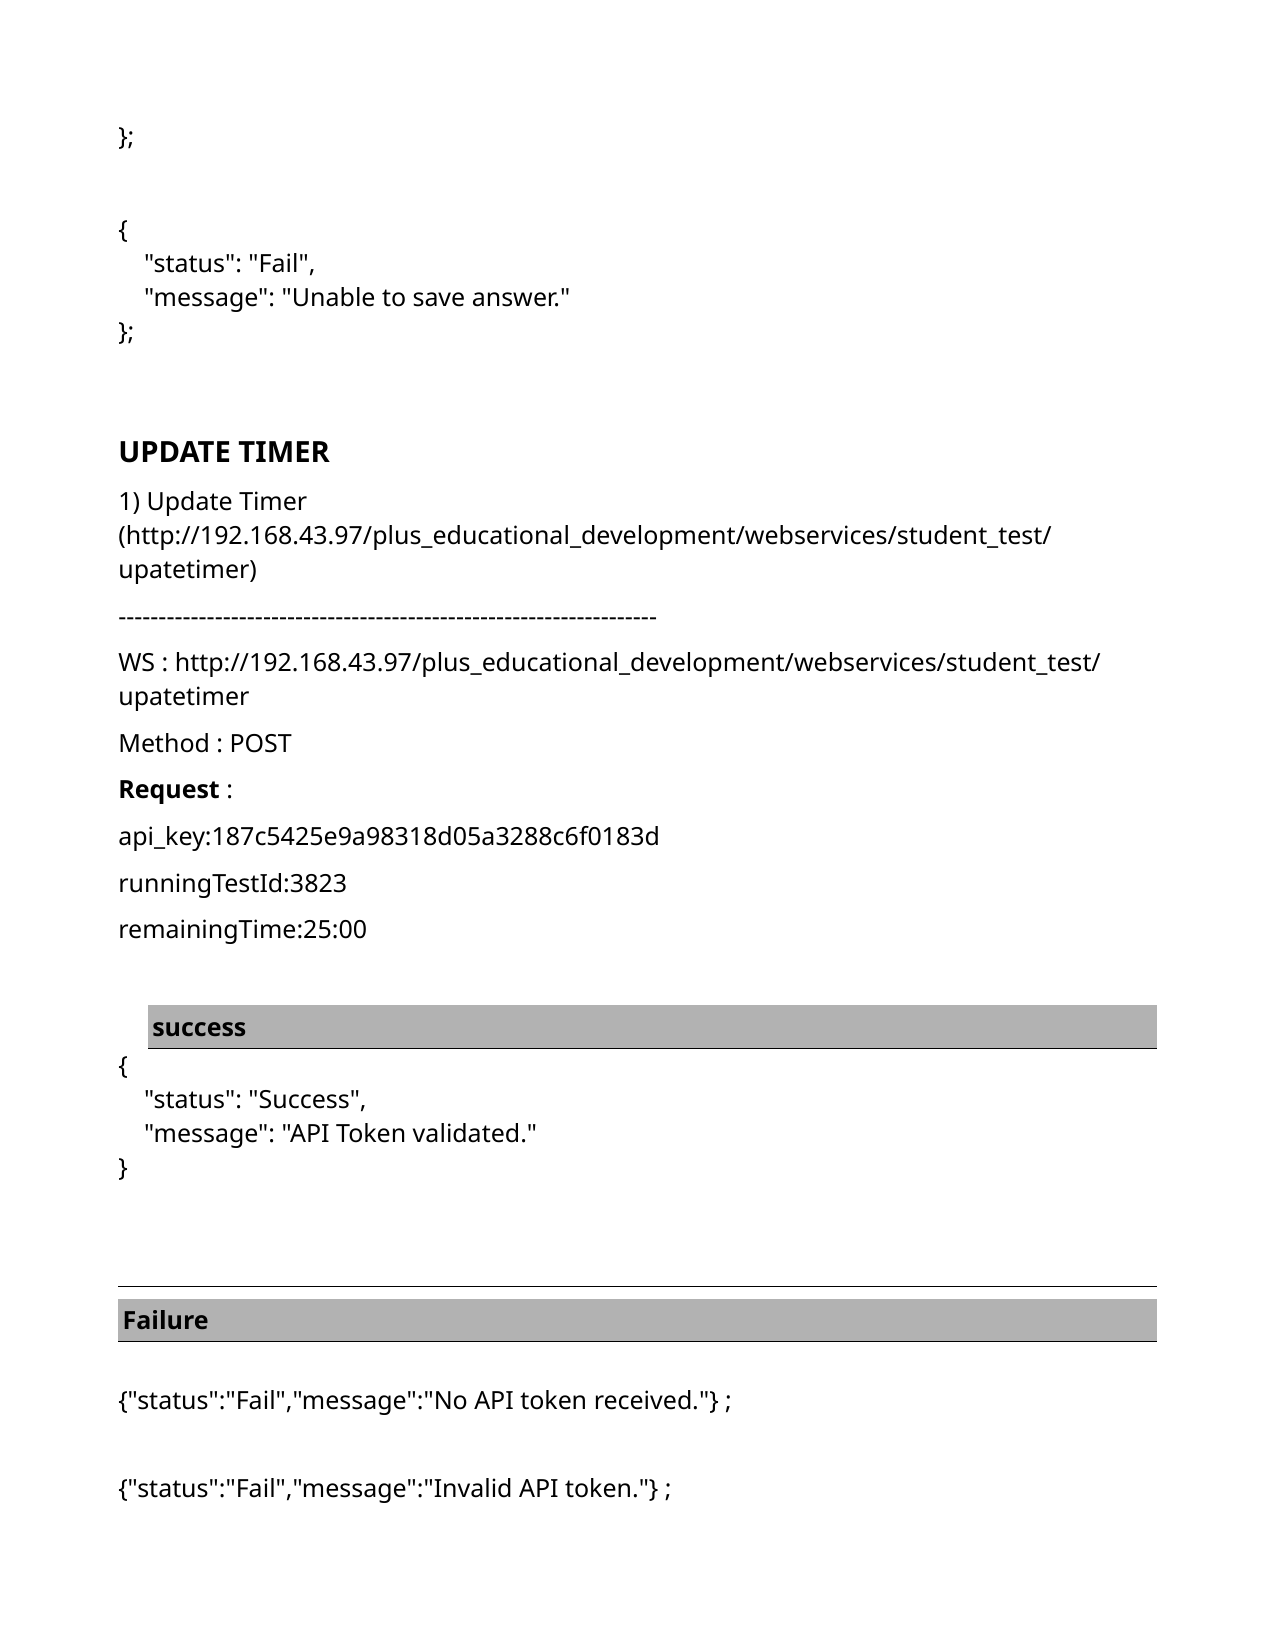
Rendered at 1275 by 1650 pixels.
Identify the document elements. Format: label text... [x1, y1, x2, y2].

text {"status":"Fail","message":"No API token received."} ; [118, 1383, 1157, 1417]
text success [148, 1005, 1157, 1048]
text Request : [118, 772, 1157, 806]
text remainingTime:25:00 [118, 912, 1157, 946]
text api_key:187c5425e9a98318d05a3288c6f0183d [118, 819, 1157, 853]
text { "status": "Fail", "message": "Unable to save answer." }; [118, 211, 1157, 347]
text Failure [118, 1299, 1157, 1341]
text runningTestId:3823 [118, 865, 1157, 899]
text }; [118, 118, 1157, 152]
subtitle Update timer [118, 432, 1157, 471]
text {"status":"Fail","message":"Invalid API token."} ; [118, 1471, 1157, 1505]
text 1) Update Timer (http://192.168.43.97/plus_educational_development/webservices/student_test/upatetimer) [118, 484, 1157, 586]
text { "status": "Success", "message": "API Token validated." } [118, 1048, 1157, 1184]
text Method : POST [118, 726, 1157, 760]
text ------------------------------------------------------------------- [118, 598, 1157, 632]
text WS : http://192.168.43.97/plus_educational_development/webservices/student_test/upatetimer [118, 645, 1157, 713]
